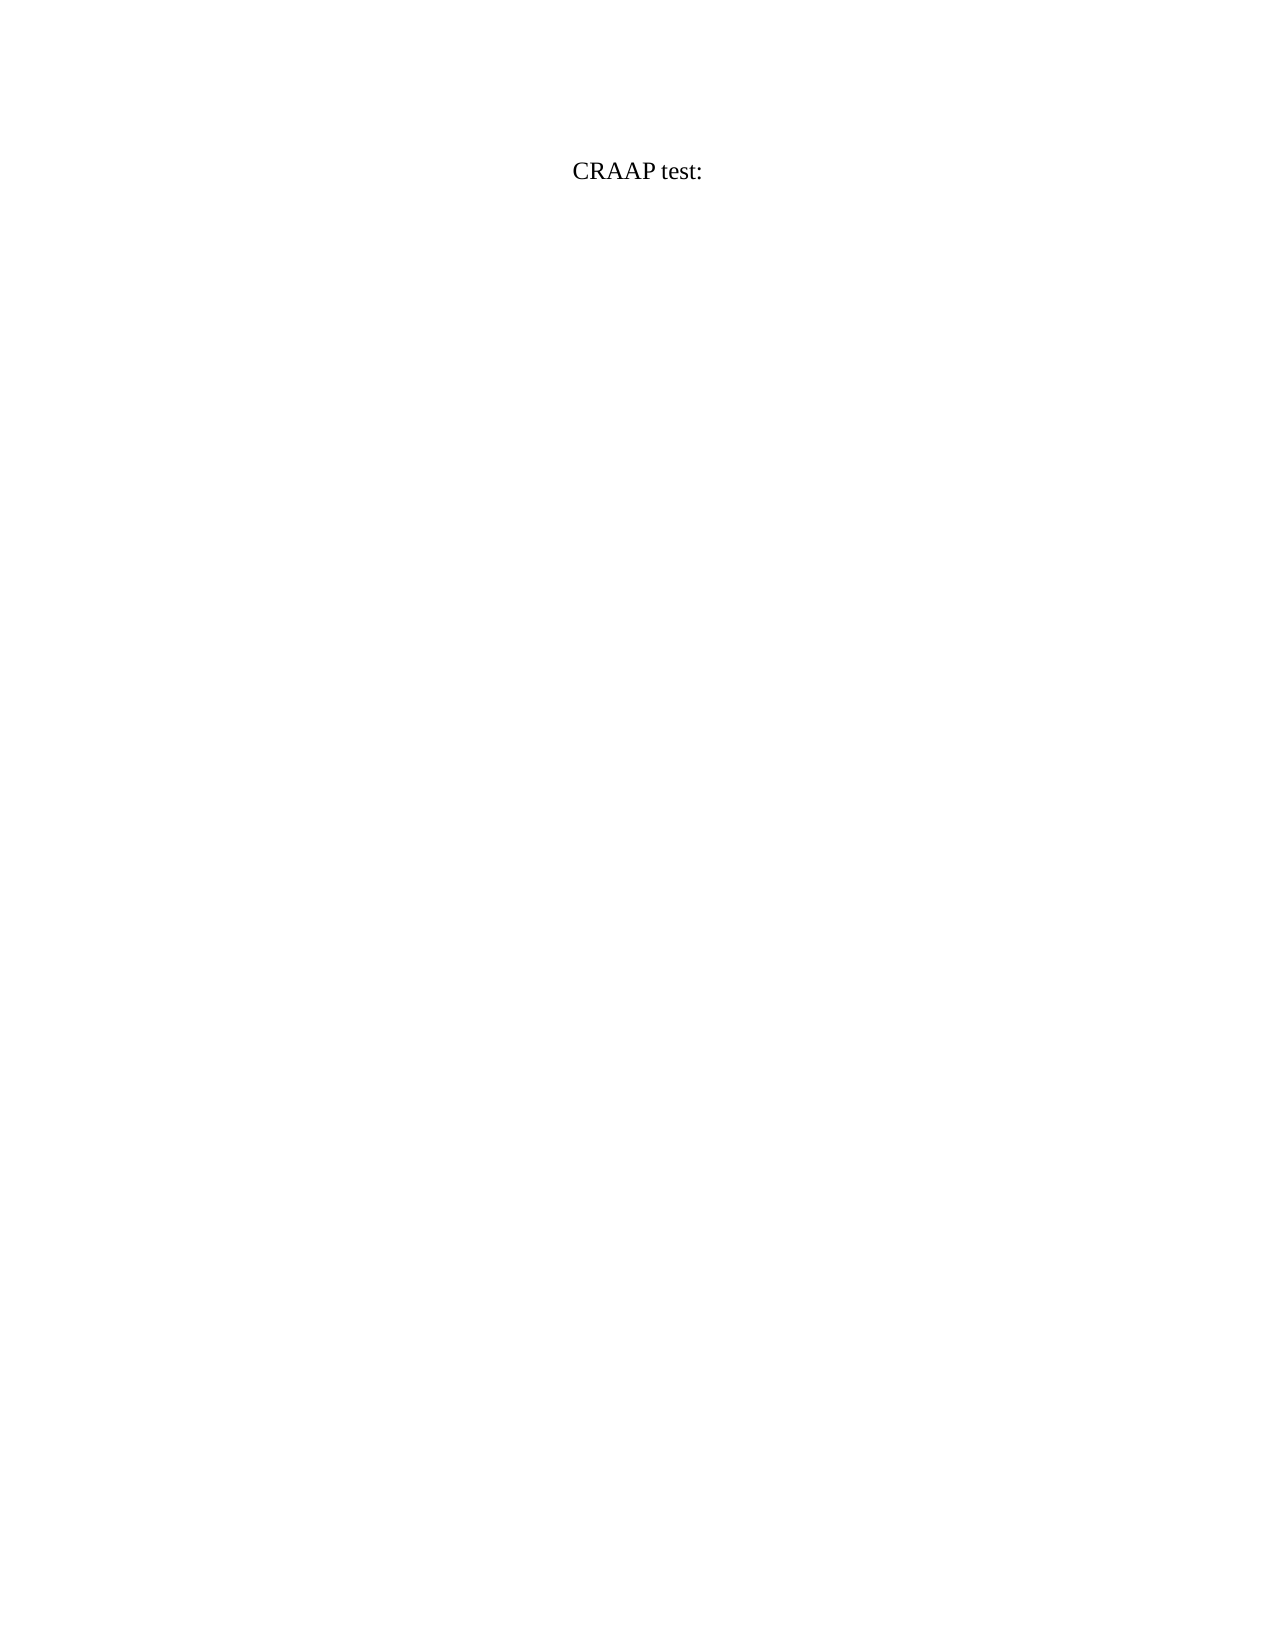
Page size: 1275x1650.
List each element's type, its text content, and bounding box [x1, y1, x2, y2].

text CRAAP test: [118, 156, 1157, 185]
